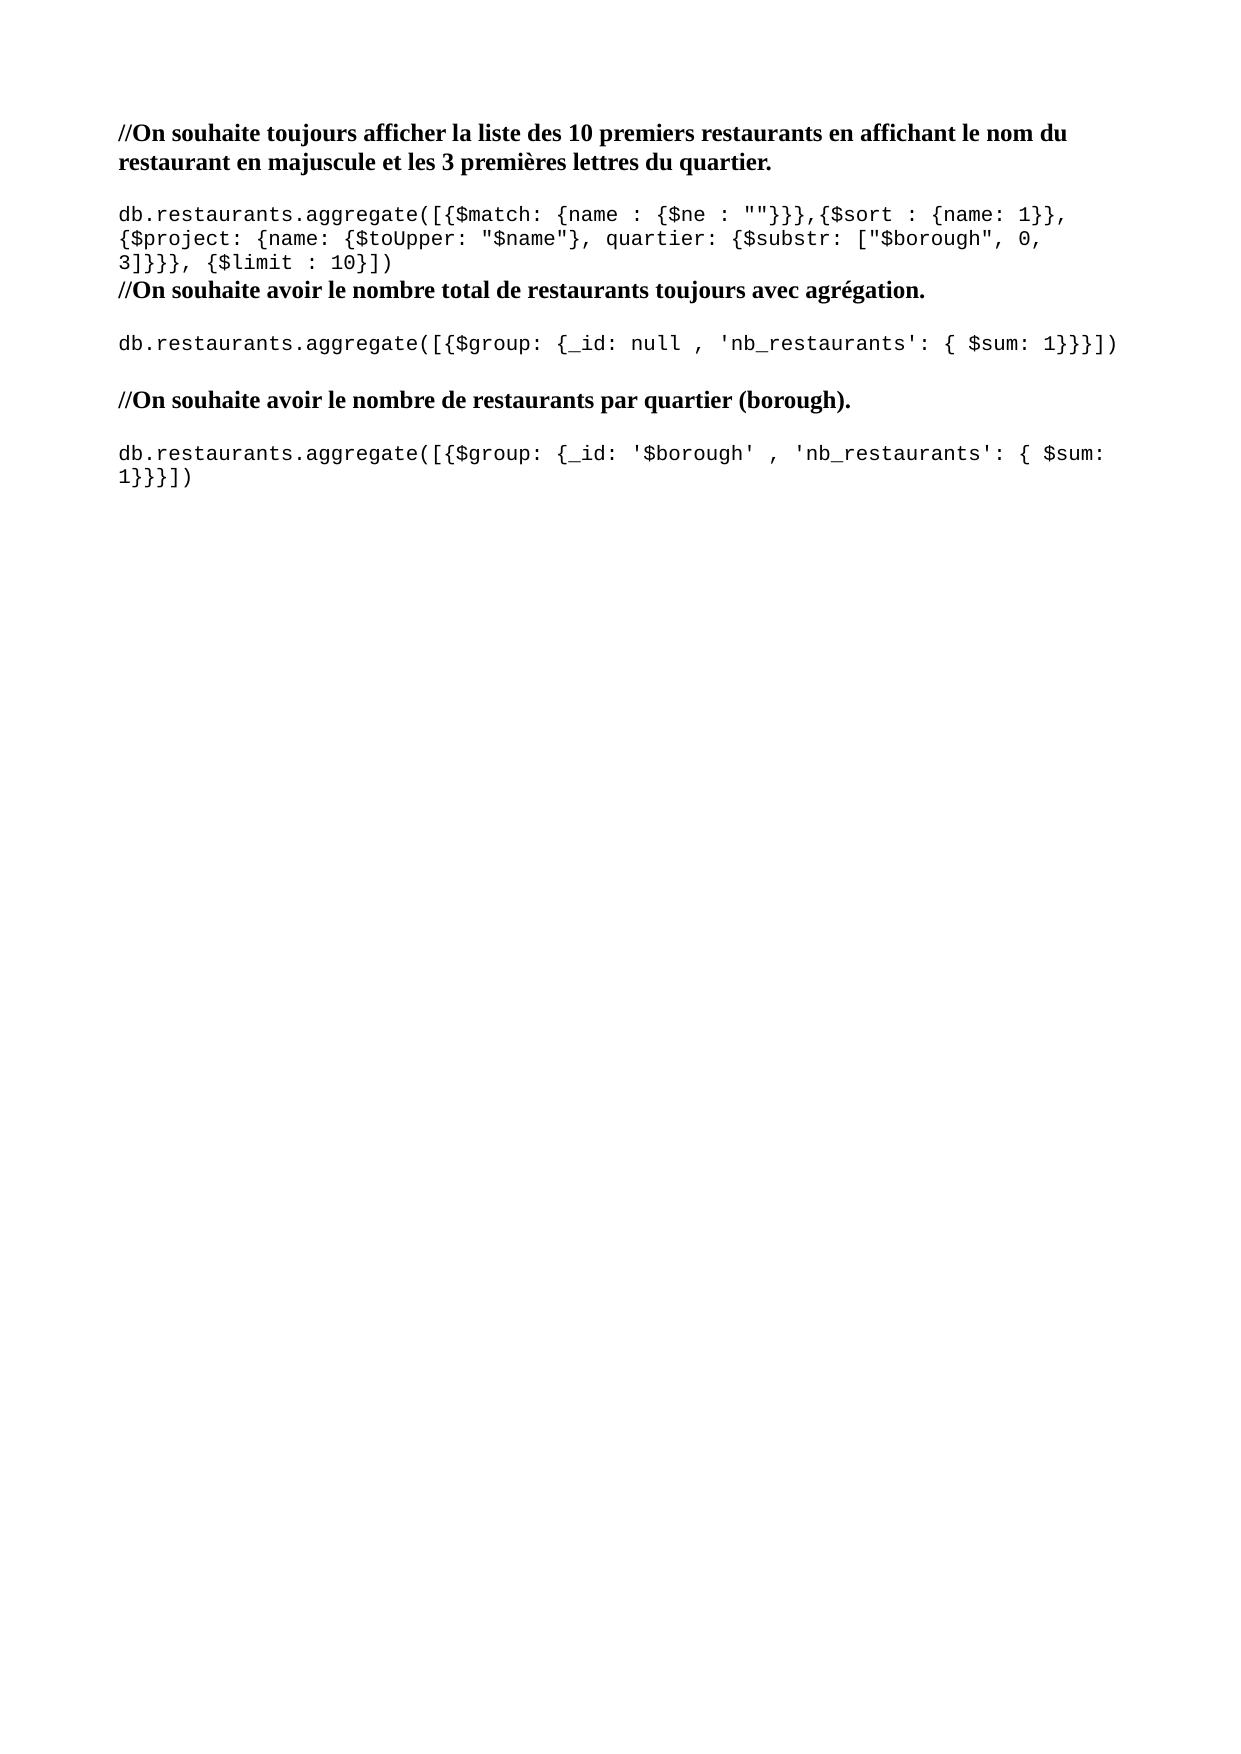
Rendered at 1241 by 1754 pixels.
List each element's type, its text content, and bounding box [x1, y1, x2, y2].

text //On souhaite toujours afficher la liste des 10 premiers restaurants en affichant le nom du restaurant en majuscule et les 3 premières lettres du quartier. [118, 118, 1122, 176]
text //On souhaite avoir le nombre de restaurants par quartier (borough). [118, 385, 1122, 414]
text db.restaurants.aggregate([{$group: {_id: null , 'nb_restaurants': { $sum: 1}}}]) [118, 333, 1122, 356]
text db.restaurants.aggregate([{$group: {_id: '$borough' , 'nb_restaurants': { $sum: 1}}}]) [118, 443, 1122, 490]
text db.restaurants.aggregate([{$match: {name : {$ne : ""}}},{$sort : {name: 1}}, {$project: {name: {$toUpper: "$name"}, quartier: {$substr: ["$borough", 0, 3]}}}, {$limit : 10}]) [118, 204, 1122, 275]
text //On souhaite avoir le nombre total de restaurants toujours avec agrégation. [118, 275, 1122, 304]
